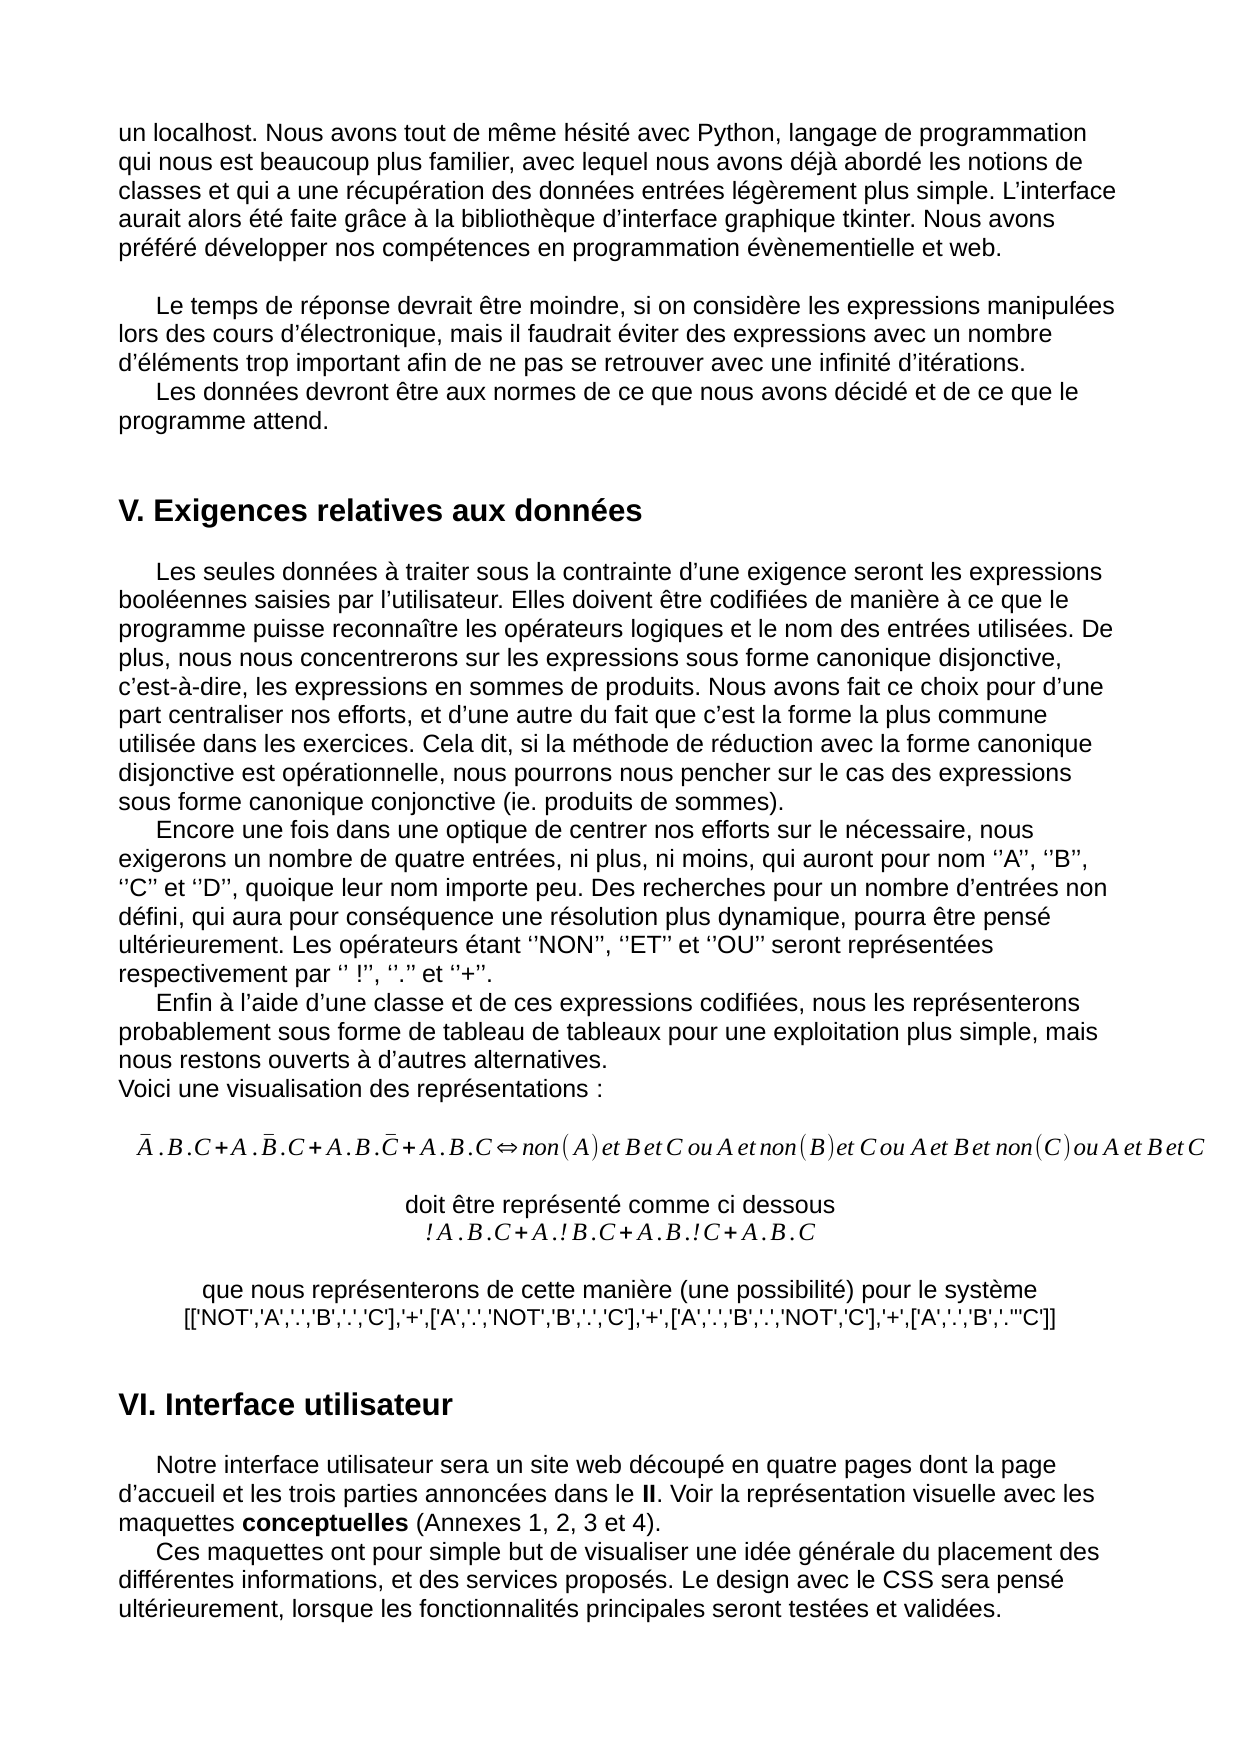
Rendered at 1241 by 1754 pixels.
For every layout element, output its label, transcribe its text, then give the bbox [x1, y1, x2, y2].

text Les données devront être aux normes de ce que nous avons décidé et de ce que le programme attend. [118, 377, 1122, 434]
text [['NOT','A','.','B','.','C'],'+',['A','.','NOT','B','.','C'],'+',['A','.','B','.','NOT','C'],'+',['A','.','B','.'''C']] [118, 1304, 1122, 1330]
text VI. Interface utilisateur [118, 1386, 1122, 1421]
text Notre interface utilisateur sera un site web découpé en quatre pages dont la page d’accueil et les trois parties annoncées dans le II. Voir la représentation visuelle avec les maquettes conceptuelles (Annexes 1, 2, 3 et 4). [118, 1450, 1122, 1536]
text Enfin à l’aide d’une classe et de ces expressions codifiées, nous les représenterons probablement sous forme de tableau de tableaux pour une exploitation plus simple, mais nous restons ouverts à d’autres alternatives. [118, 988, 1122, 1074]
text un localhost. Nous avons tout de même hésité avec Python, langage de programmation qui nous est beaucoup plus familier, avec lequel nous avons déjà abordé les notions de classes et qui a une récupération des données entrées légèrement plus simple. L’interface aurait alors été faite grâce à la bibliothèque d’interface graphique tkinter. Nous avons préféré développer nos compétences en programmation évènementielle et web. [118, 118, 1122, 262]
text doit être représenté comme ci dessous [118, 1190, 1122, 1219]
text Le temps de réponse devrait être moindre, si on considère les expressions manipulées lors des cours d’électronique, mais il faudrait éviter des expressions avec un nombre d’éléments trop important afin de ne pas se retrouver avec une infinité d’itérations. [118, 291, 1122, 377]
text Ces maquettes ont pour simple but de visualiser une idée générale du placement des différentes informations, et des services proposés. Le design avec le CSS sera pensé ultérieurement, lorsque les fonctionnalités principales seront testées et validées. [118, 1536, 1122, 1623]
text Voici une visualisation des représentations : [118, 1074, 1122, 1103]
text V. Exigences relatives aux données [118, 492, 1122, 528]
text Les seules données à traiter sous la contrainte d’une exigence seront les expressions booléennes saisies par l’utilisateur. Elles doivent être codifiées de manière à ce que le programme puisse reconnaître les opérateurs logiques et le nom des entrées utilisées. De plus, nous nous concentrerons sur les expressions sous forme canonique disjonctive, c’est-à-dire, les expressions en sommes de produits. Nous avons fait ce choix pour d’une part centraliser nos efforts, et d’une autre du fait que c’est la forme la plus commune utilisée dans les exercices. Cela dit, si la méthode de réduction avec la forme canonique disjonctive est opérationnelle, nous pourrons nous pencher sur le cas des expressions sous forme canonique conjonctive (ie. produits de sommes). [118, 557, 1122, 815]
text Encore une fois dans une optique de centrer nos efforts sur le nécessaire, nous exigerons un nombre de quatre entrées, ni plus, ni moins, qui auront pour nom ‘’A’’, ‘’B’’, ‘’C’’ et ‘’D’’, quoique leur nom importe peu. Des recherches pour un nombre d’entrées non défini, qui aura pour conséquence une résolution plus dynamique, pourra être pensé ultérieurement. Les opérateurs étant ‘’NON’’, ‘’ET’’ et ‘’OU’’ seront représentées respectivement par ‘’ !’’, ‘’.’’ et ‘’+’’. [118, 815, 1122, 988]
text que nous représenterons de cette manière (une possibilité) pour le système [118, 1275, 1122, 1304]
